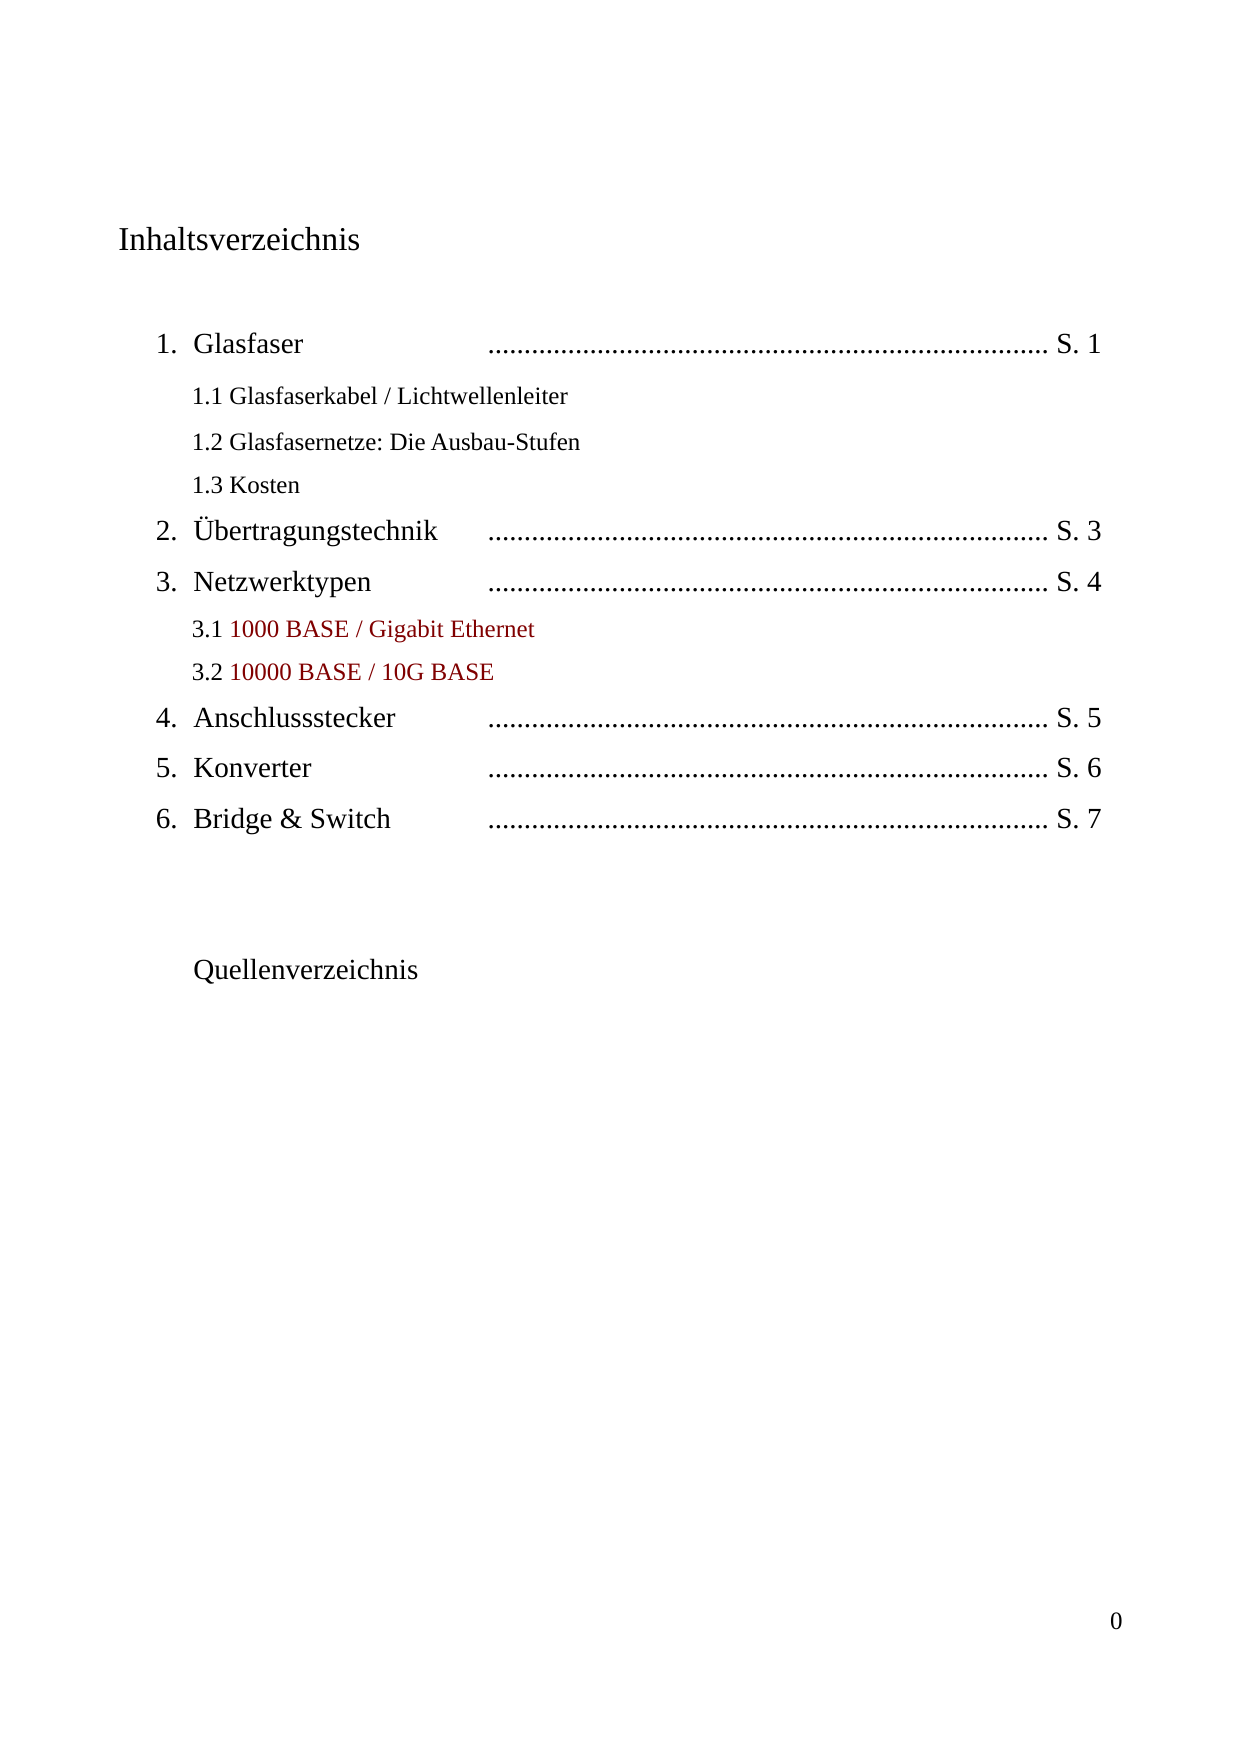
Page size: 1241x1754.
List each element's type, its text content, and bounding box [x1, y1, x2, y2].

list Glasfaser ............................................................................. S. 1 [156, 327, 1122, 360]
list Übertragungstechnik ............................................................................. S. 3 [156, 513, 1122, 547]
text 1.2 Glasfasernetze: Die Ausbau-Stufen [118, 427, 1122, 456]
list Bridge & Switch ............................................................................. S. 7 [156, 801, 1122, 834]
list Konverter ............................................................................. S. 6 [156, 751, 1122, 784]
list Anschlussstecker ............................................................................. S. 5 [156, 700, 1122, 734]
text Inhaltsverzeichnis [118, 219, 1122, 257]
text 1.1 Glasfaserkabel / Lichtwellenleiter [118, 377, 1122, 410]
list Quellenverzeichnis [156, 952, 1122, 985]
list Netzwerktypen ............................................................................. S. 4 [156, 564, 1122, 597]
text 3.2 10000 BASE / 10G BASE [118, 657, 1122, 686]
text 3.1 1000 BASE / Gigabit Ethernet [118, 614, 1122, 643]
text 1.3 Kosten [118, 470, 1122, 499]
